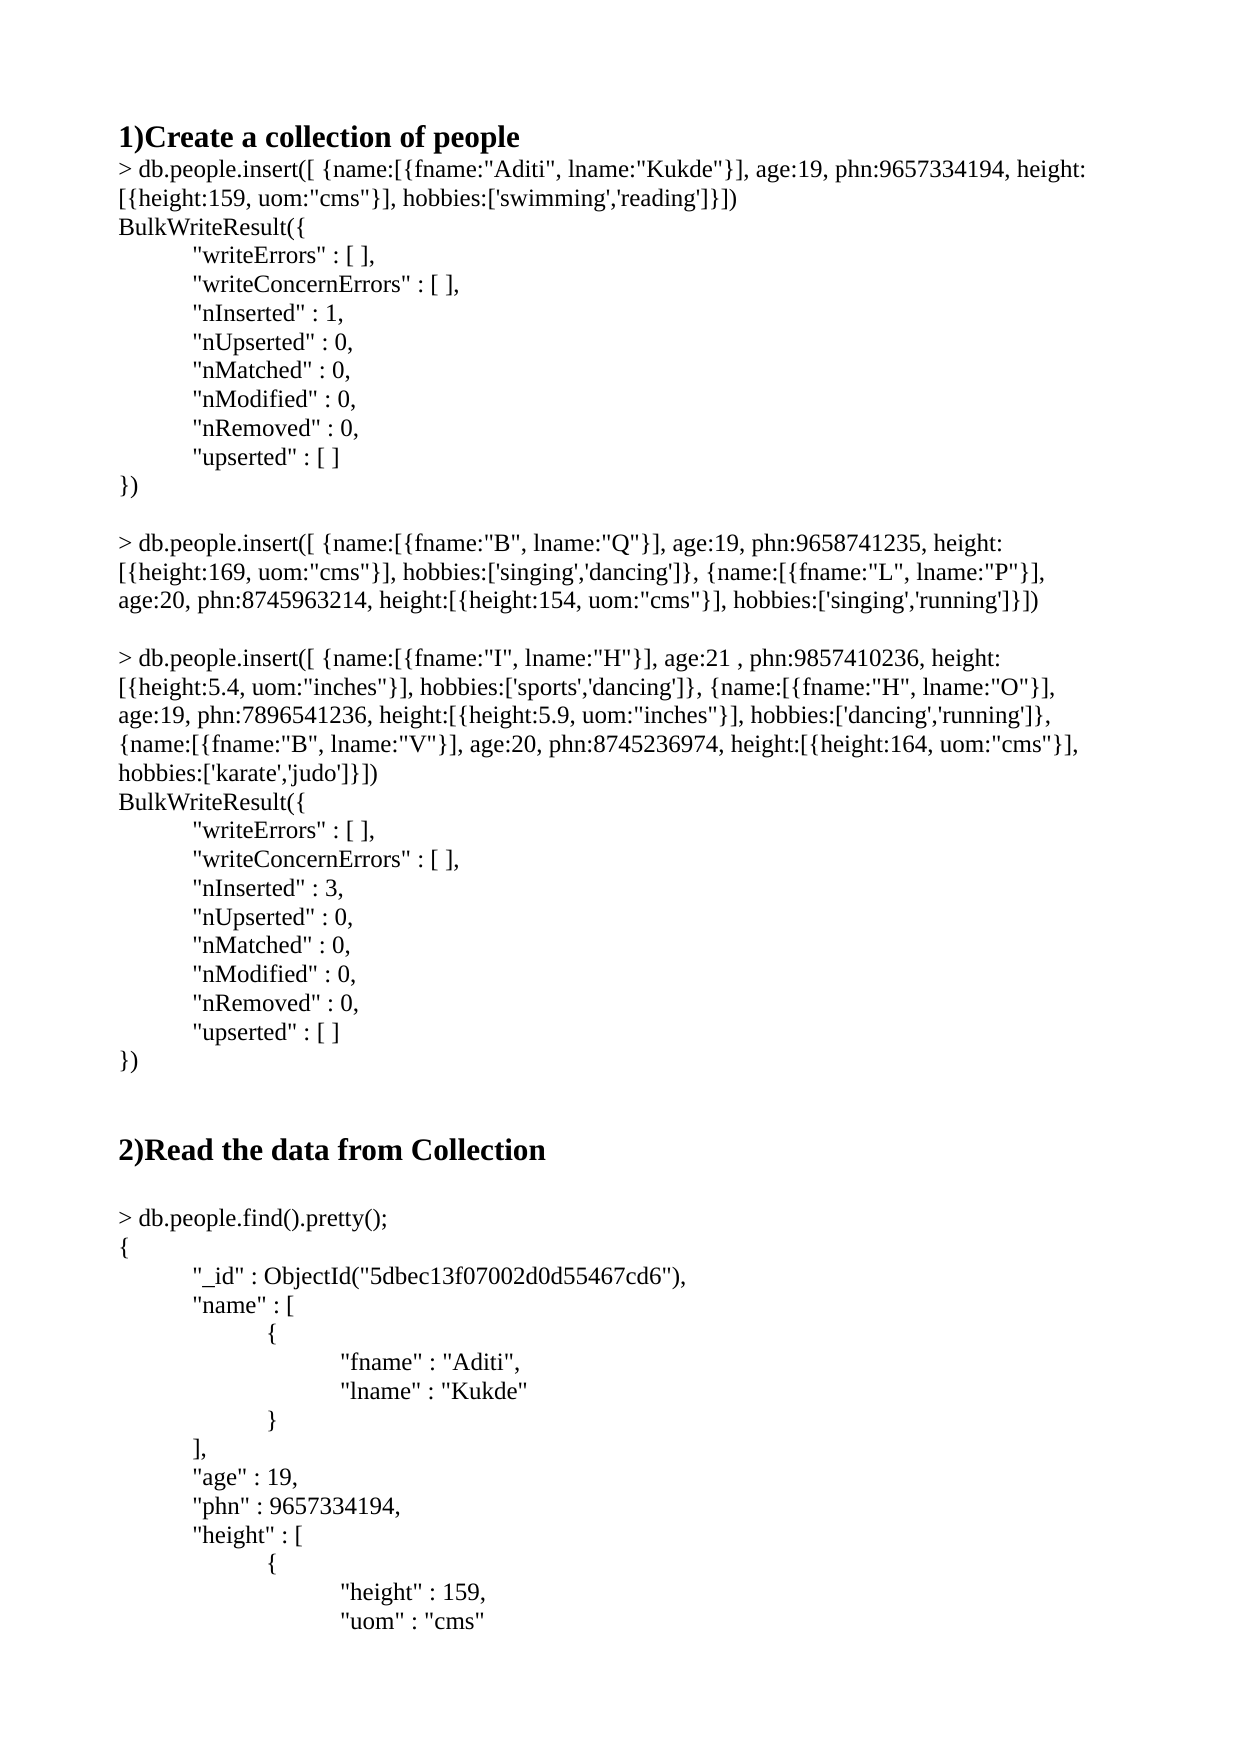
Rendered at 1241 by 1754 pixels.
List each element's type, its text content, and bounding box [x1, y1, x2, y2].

text "age" : 19, [118, 1462, 1122, 1491]
text { [118, 1548, 1122, 1577]
text "nRemoved" : 0, [118, 413, 1122, 442]
text "nMatched" : 0, [118, 930, 1122, 959]
text > db.people.insert([ {name:[{fname:"Aditi", lname:"Kukde"}], age:19, phn:9657334194, height:[{height:159, uom:"cms"}], hobbies:['swimming','reading']}]) [118, 154, 1122, 212]
text "fname" : "Aditi", [118, 1347, 1122, 1376]
text "phn" : 9657334194, [118, 1491, 1122, 1520]
text "writeConcernErrors" : [ ], [118, 269, 1122, 298]
text > db.people.insert([ {name:[{fname:"I", lname:"H"}], age:21 , phn:9857410236, height:[{height:5.4, uom:"inches"}], hobbies:['sports','dancing']}, {name:[{fname:"H", lname:"O"}], age:19, phn:7896541236, height:[{height:5.9, uom:"inches"}], hobbies:['dancing','running']}, {name:[{fname:"B", lname:"V"}], age:20, phn:8745236974, height:[{height:164, uom:"cms"}], hobbies:['karate','judo']}]) [118, 643, 1122, 787]
text "height" : [ [118, 1520, 1122, 1548]
text "upserted" : [ ] [118, 442, 1122, 470]
text }) [118, 1045, 1122, 1074]
text { [118, 1318, 1122, 1347]
text "nRemoved" : 0, [118, 988, 1122, 1017]
text "nUpserted" : 0, [118, 902, 1122, 930]
text BulkWriteResult({ [118, 787, 1122, 815]
text "_id" : ObjectId("5dbec13f07002d0d55467cd6"), [118, 1261, 1122, 1290]
text "uom" : "cms" [118, 1606, 1122, 1635]
text { [118, 1232, 1122, 1261]
text 1)Create a collection of people [118, 118, 1122, 154]
text "writeErrors" : [ ], [118, 240, 1122, 269]
text "height" : 159, [118, 1577, 1122, 1606]
text "name" : [ [118, 1290, 1122, 1318]
text "lname" : "Kukde" [118, 1376, 1122, 1405]
text }) [118, 470, 1122, 499]
text "nModified" : 0, [118, 959, 1122, 988]
text > db.people.insert([ {name:[{fname:"B", lname:"Q"}], age:19, phn:9658741235, height:[{height:169, uom:"cms"}], hobbies:['singing','dancing']}, {name:[{fname:"L", lname:"P"}], age:20, phn:8745963214, height:[{height:154, uom:"cms"}], hobbies:['singing','running']}]) [118, 528, 1122, 614]
text "writeErrors" : [ ], [118, 815, 1122, 844]
text 2)Read the data from Collection [118, 1132, 1122, 1167]
text > db.people.find().pretty(); [118, 1203, 1122, 1232]
text "nInserted" : 3, [118, 873, 1122, 902]
text "nUpserted" : 0, [118, 327, 1122, 355]
text ], [118, 1433, 1122, 1462]
text "upserted" : [ ] [118, 1017, 1122, 1045]
text "nModified" : 0, [118, 384, 1122, 413]
text BulkWriteResult({ [118, 212, 1122, 240]
text "nMatched" : 0, [118, 355, 1122, 384]
text "nInserted" : 1, [118, 298, 1122, 327]
text } [118, 1405, 1122, 1433]
text "writeConcernErrors" : [ ], [118, 844, 1122, 873]
